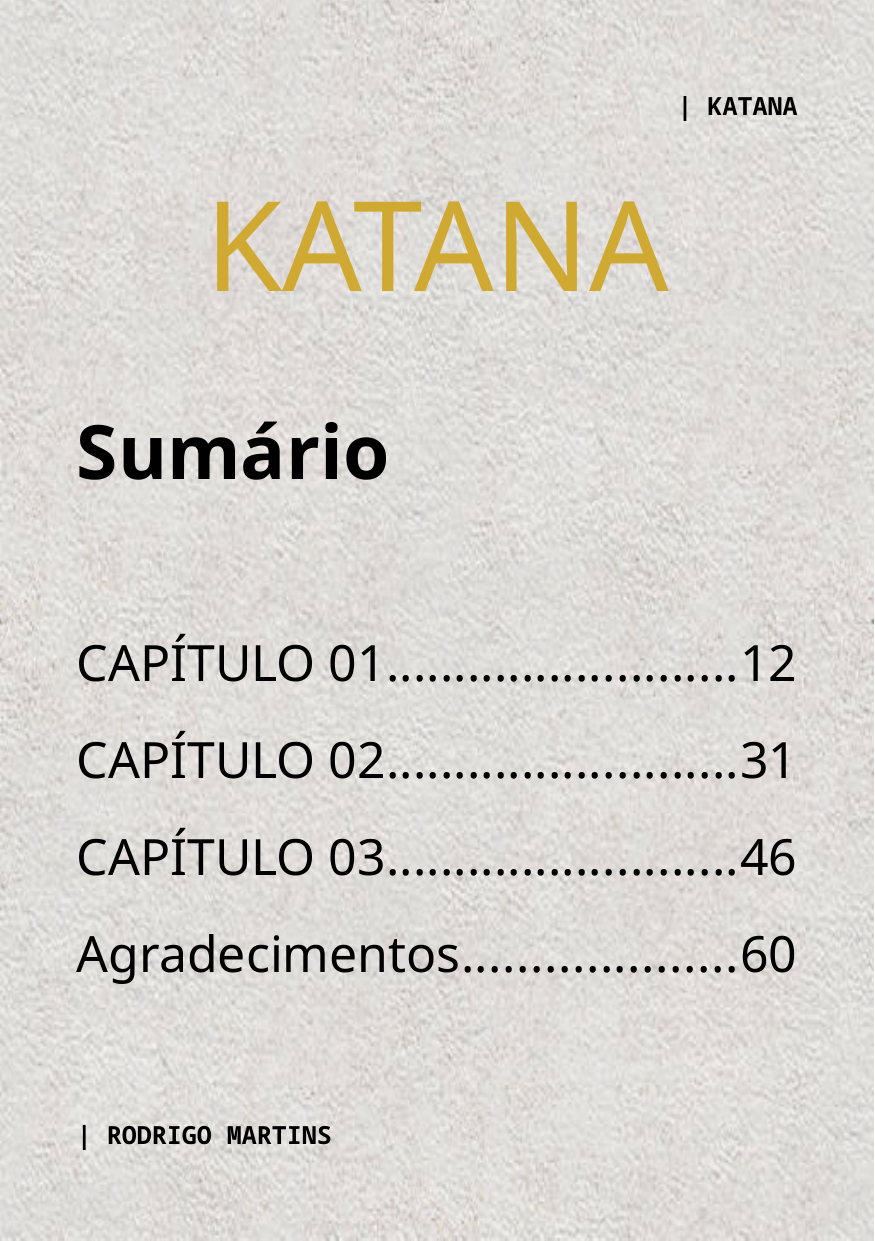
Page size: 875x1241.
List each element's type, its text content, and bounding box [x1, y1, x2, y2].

text CAPÍTULO 01 12 [74, 625, 800, 696]
picture [0, 0, 874, 1241]
subtitle Sumário [74, 396, 800, 501]
text CAPÍTULO 03 46 [74, 822, 800, 890]
text KATANA [74, 155, 800, 328]
text Agradecimentos 60 [74, 918, 800, 989]
text CAPÍTULO 02 31 [74, 725, 800, 793]
